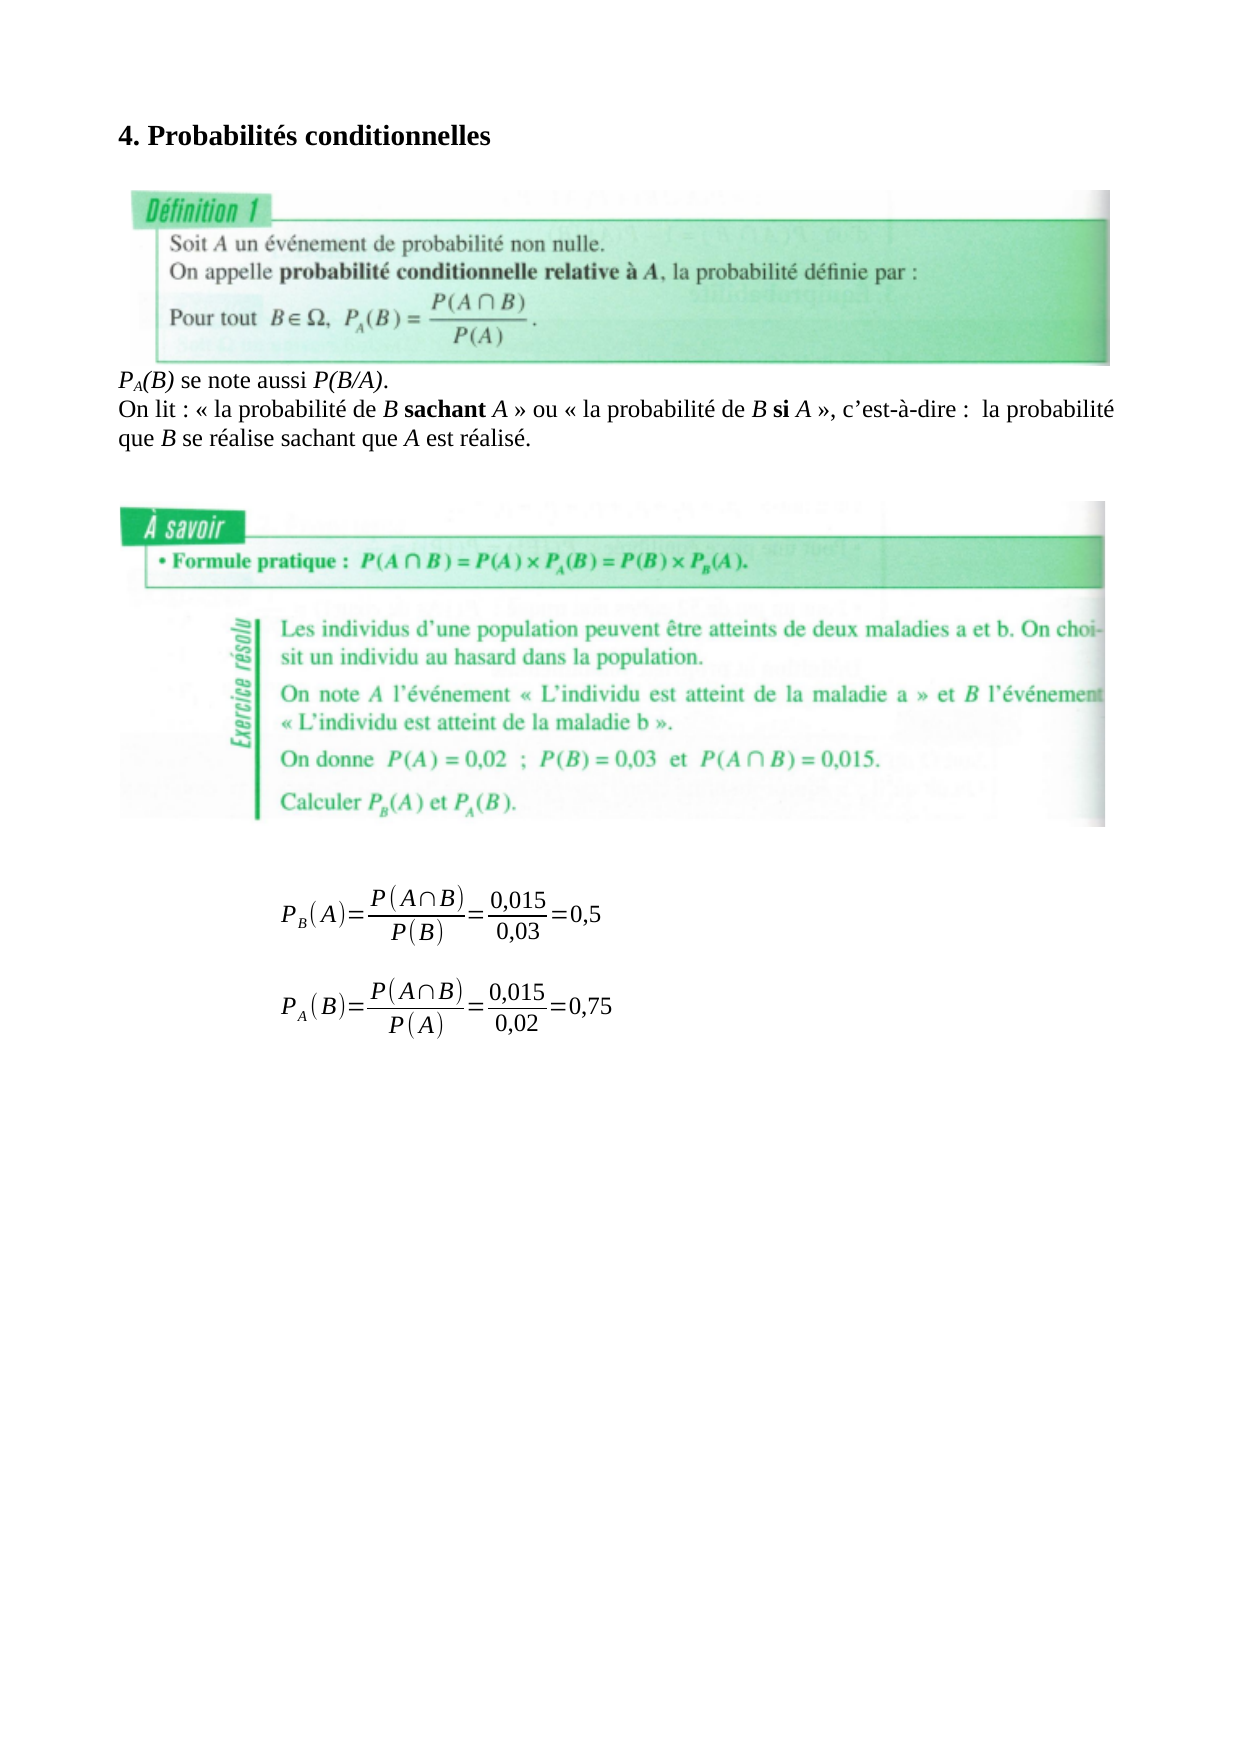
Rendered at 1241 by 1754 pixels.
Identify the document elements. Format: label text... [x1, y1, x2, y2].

picture [130, 190, 1110, 366]
text PA(B) se note aussi P(B/A). [118, 324, 1122, 394]
text On lit : « la probabilité de B sachant A » ou « la probabilité de B si A », c’est-à-dire : la probabilité que B se réalise sachant que A est réalisé. [118, 394, 1122, 452]
text 4. Probabilités conditionnelles [118, 118, 1122, 152]
picture [119, 501, 1105, 827]
